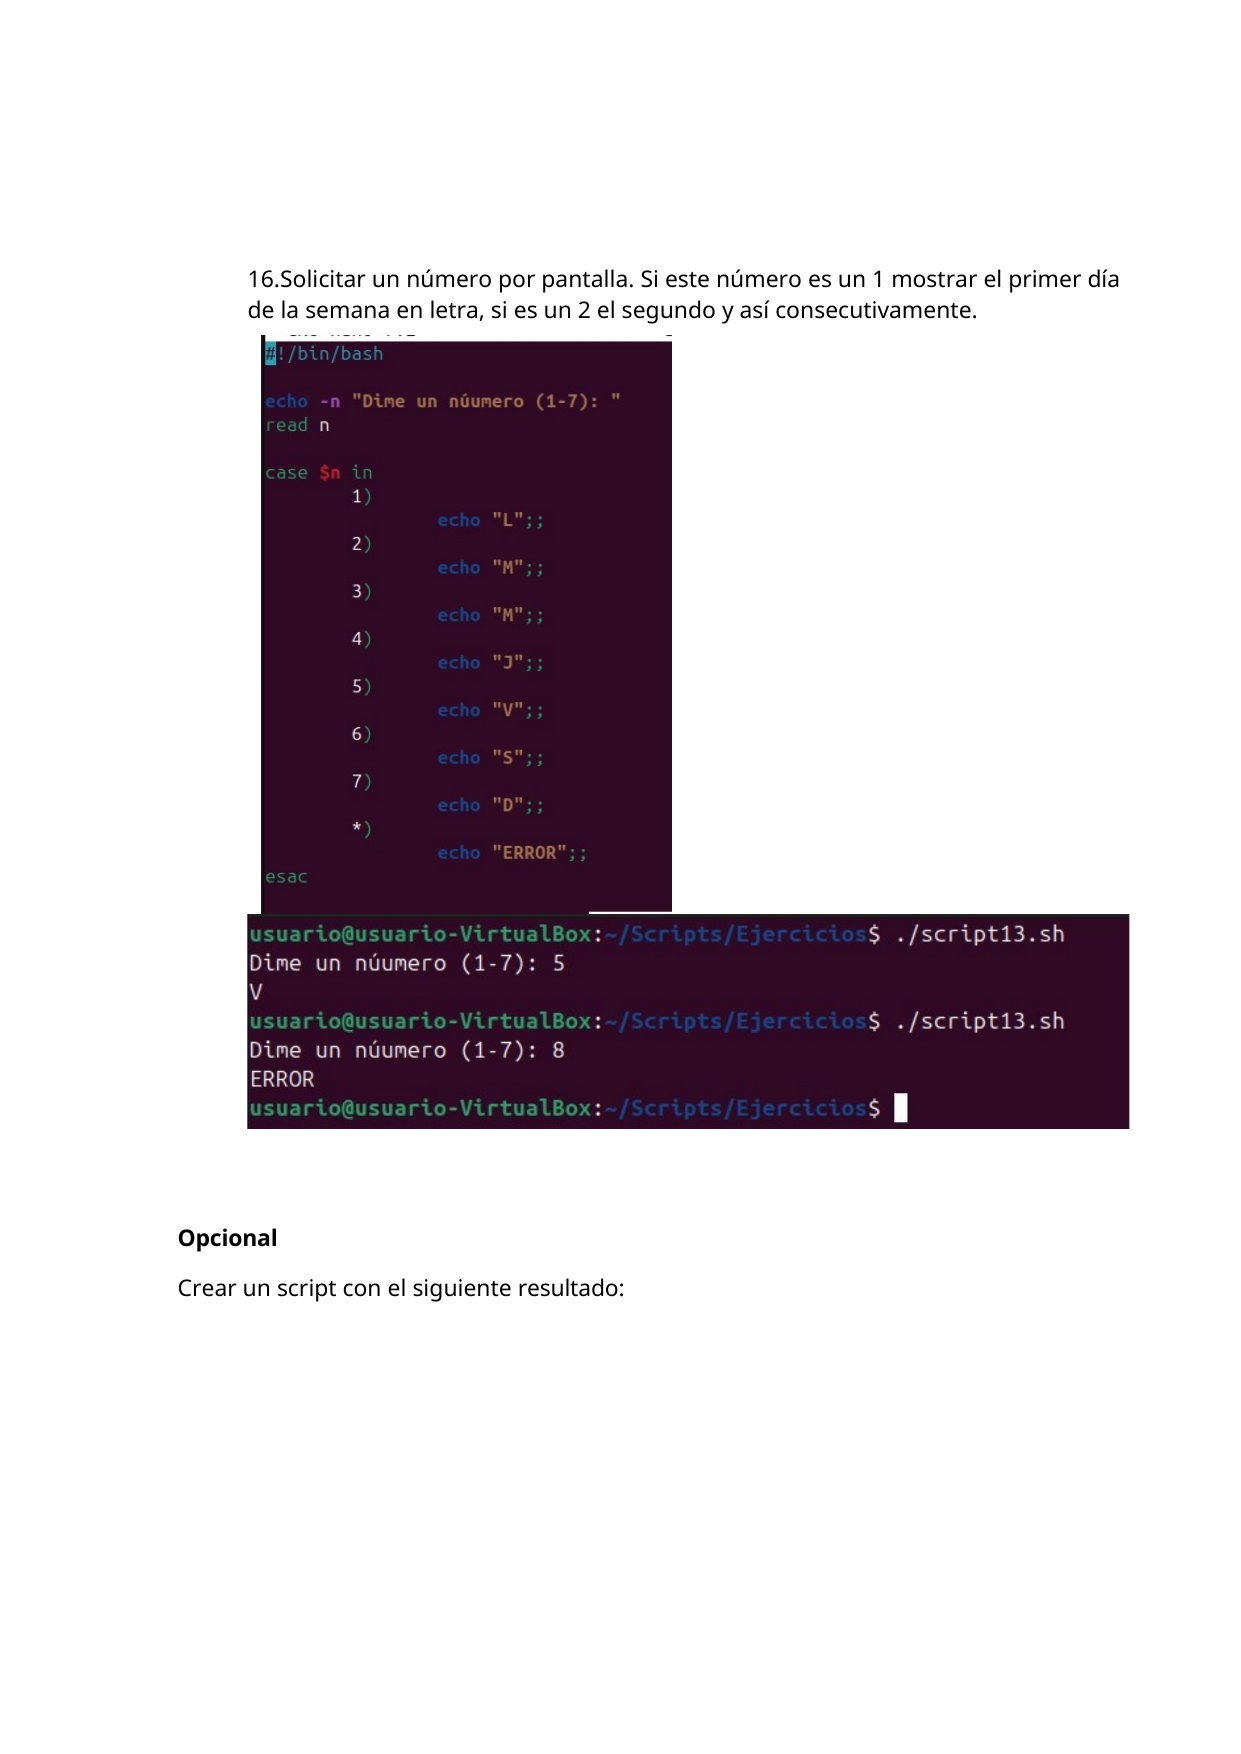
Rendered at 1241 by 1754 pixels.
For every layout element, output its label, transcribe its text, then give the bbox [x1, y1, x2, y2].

text 16.Solicitar un número por pantalla. Si este número es un 1 mostrar el primer día de la semana en letra, si es un 2 el segundo y así consecutivamente. [247, 262, 1137, 325]
text Opcional [177, 1222, 1137, 1253]
text Crear un script con el siguiente resultado: [177, 1272, 1137, 1303]
picture [247, 335, 1130, 1129]
